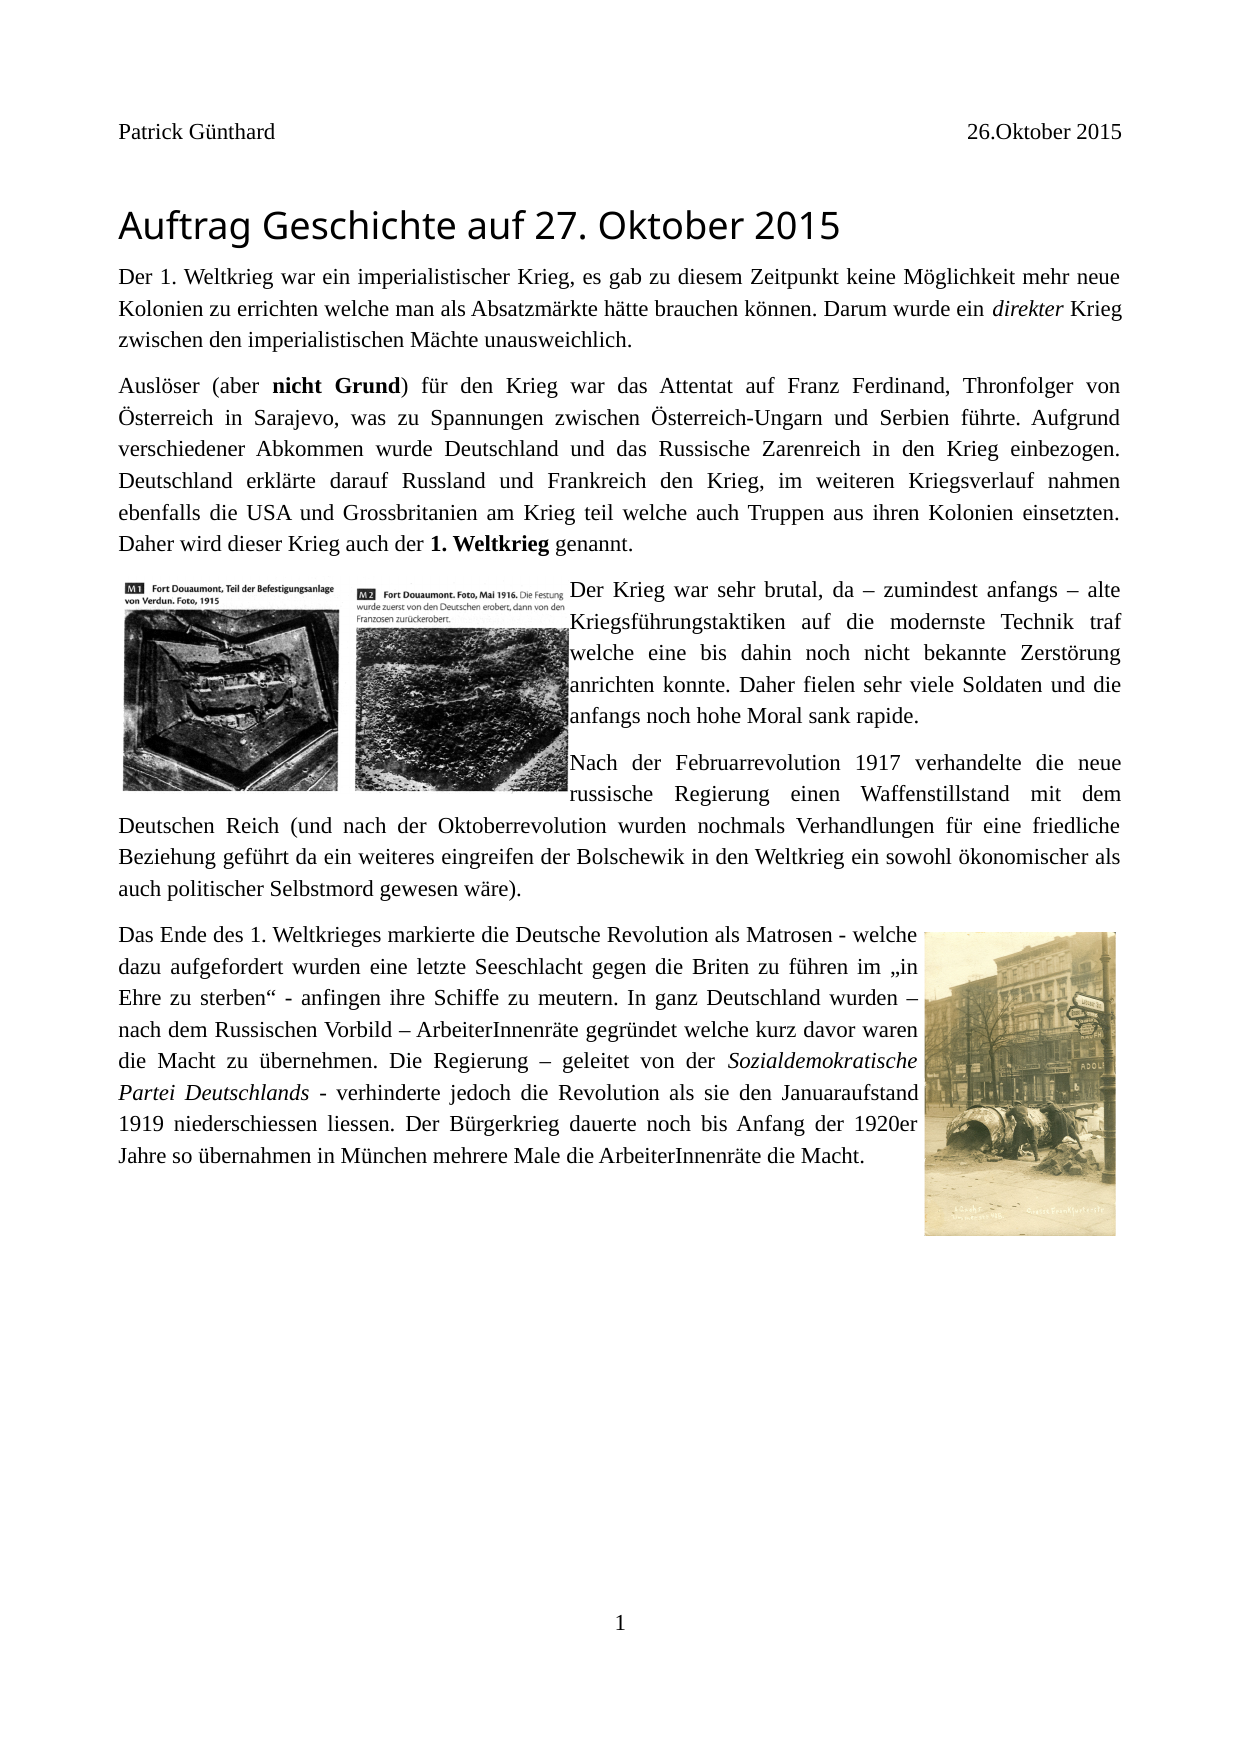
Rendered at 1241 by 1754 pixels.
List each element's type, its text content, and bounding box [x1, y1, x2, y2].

text Das Ende des 1. Weltkrieges markierte die Deutsche Revolution als Matrosen - welche dazu aufgefordert wurden eine letzte Seeschlacht gegen die Briten zu führen im „in Ehre zu sterben“ - anfingen ihre Schiffe zu meutern. In ganz Deutschland wurden – nach dem Russischen Vorbild – ArbeiterInnenräte gegründet welche kurz davor waren die Macht zu übernehmen. Die Regierung – geleitet von der Sozialdemokratische Partei Deutschlands - verhinderte jedoch die Revolution als sie den Januaraufstand 1919 niederschiessen liessen. Der Bürgerkrieg dauerte noch bis Anfang der 1920er Jahre so übernahmen in München mehrere Male die ArbeiterInnenräte die Macht. [118, 921, 1122, 1238]
text Der 1. Weltkrieg war ein imperialistischer Krieg, es gab zu diesem Zeitpunkt keine Möglichkeit mehr neue Kolonien zu errichten welche man als Absatzmärkte hätte brauchen können. Darum wurde ein direkter Krieg zwischen den imperialistischen Mächte unausweichlich. [118, 263, 1122, 353]
text Nach der Februarrevolution 1917 verhandelte die neue russische Regierung einen Waffenstillstand mit dem Deutschen Reich (und nach der Oktoberrevolution wurden nochmals Verhandlungen für eine friedliche Beziehung geführt da ein weiteres eingreifen der Bolschewik in den Weltkrieg ein sowohl ökonomischer als auch politischer Selbstmord gewesen wäre). [118, 749, 1122, 901]
text Der Krieg war sehr brutal, da – zumindest anfangs – alte Kriegsführungstaktiken auf die modernste Technik traf welche eine bis dahin noch nicht bekannte Zerstörung anrichten konnte. Daher fielen sehr viele Soldaten und die anfangs noch hohe Moral sank rapide. [570, 576, 1122, 729]
picture [121, 576, 570, 794]
text Auslöser (aber nicht Grund) für den Krieg war das Attentat auf Franz Ferdinand, Thronfolger von Österreich in Sarajevo, was zu Spannungen zwischen Österreich-Ungarn und Serbien führte. Aufgrund verschiedener Abkommen wurde Deutschland und das Russische Zarenreich in den Krieg einbezogen. Deutschland erklärte darauf Russland und Frankreich den Krieg, im weiteren Kriegsverlauf nahmen ebenfalls die USA und Grossbritanien am Krieg teil welche auch Truppen aus ihren Kolonien einsetzten. Daher wird dieser Krieg auch der 1. Weltkrieg genannt. [118, 372, 1122, 557]
subtitle Auftrag Geschichte auf 27. Oktober 2015 [118, 199, 1122, 251]
picture [924, 932, 1116, 1236]
